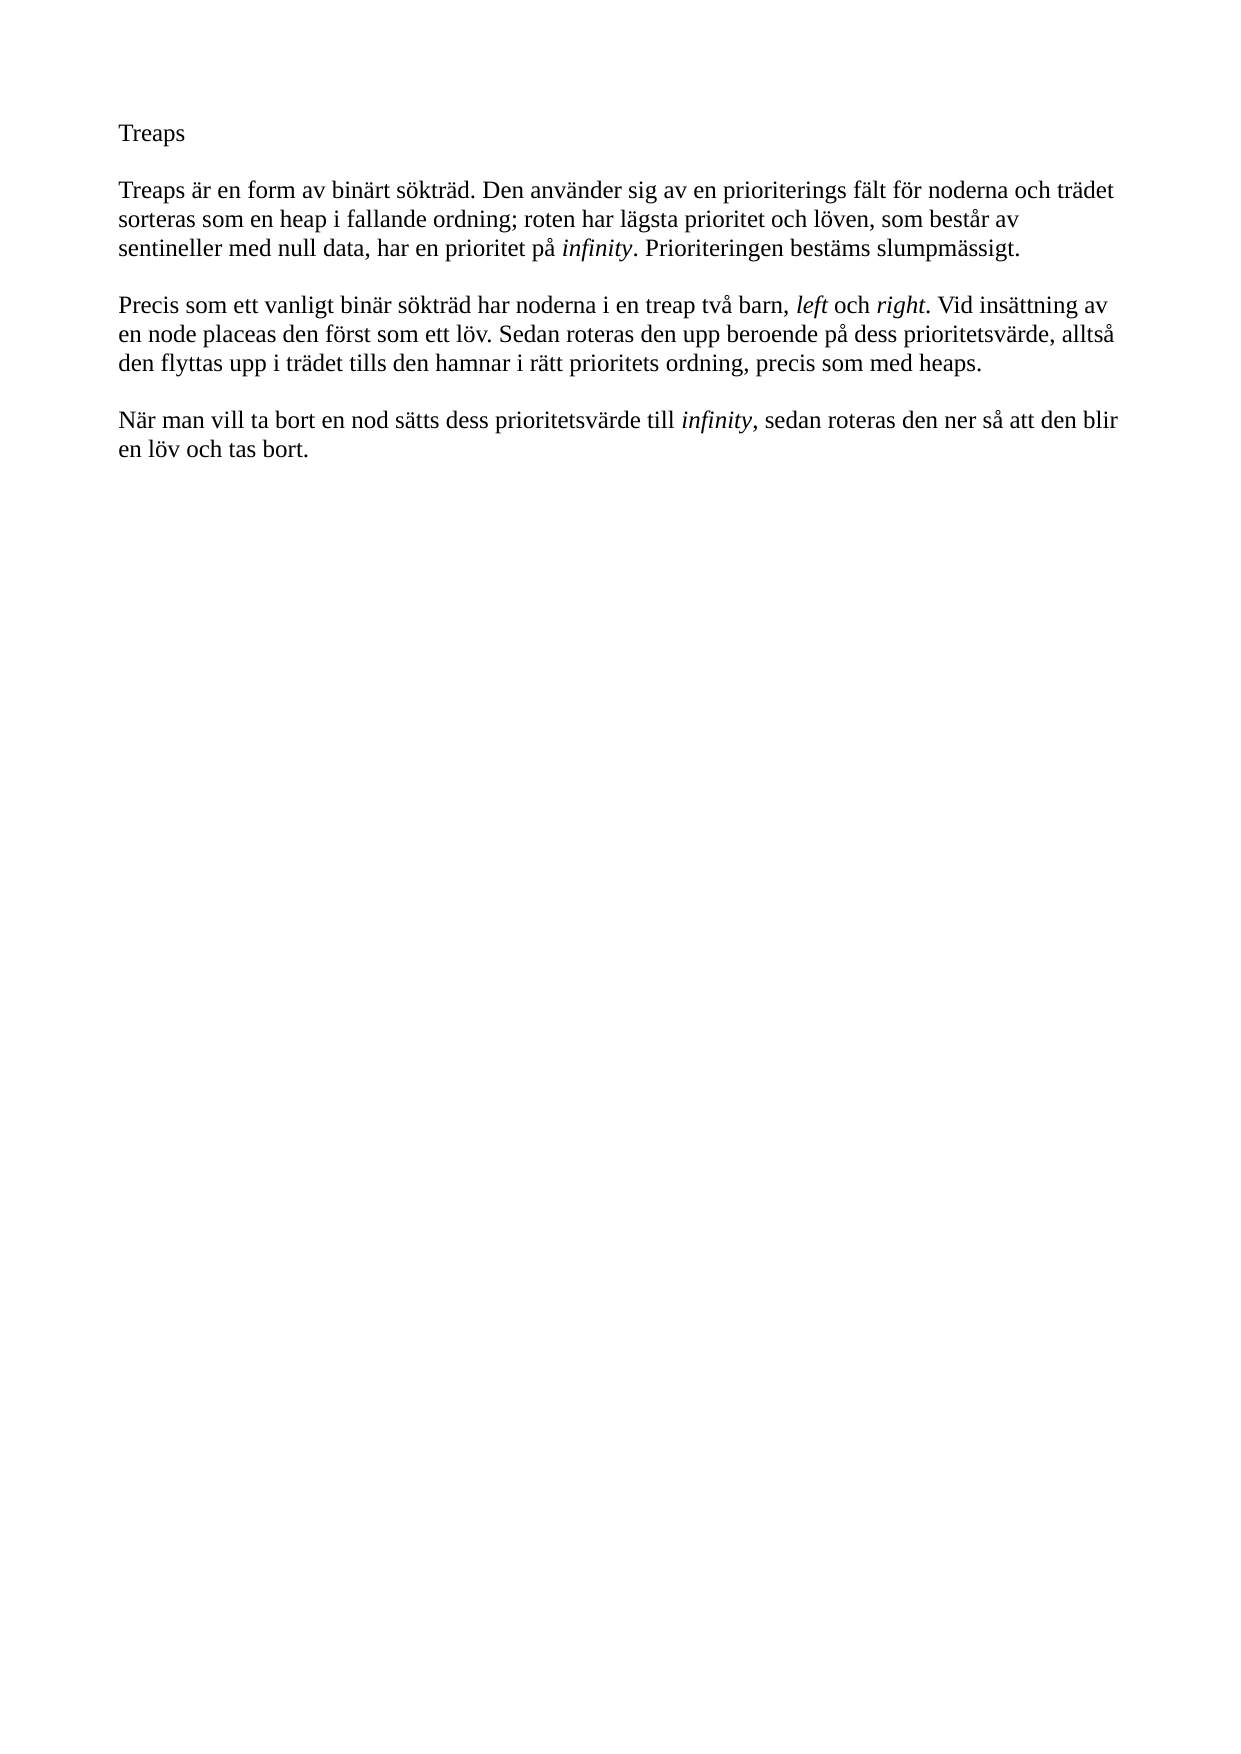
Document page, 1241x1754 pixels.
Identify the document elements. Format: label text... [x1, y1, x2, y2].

text När man vill ta bort en nod sätts dess prioritetsvärde till infinity, sedan roteras den ner så att den blir en löv och tas bort. [118, 406, 1122, 463]
text Treaps är en form av binärt sökträd. Den använder sig av en prioriterings fält för noderna och trädet sorteras som en heap i fallande ordning; roten har lägsta prioritet och löven, som består av sentineller med null data, har en prioritet på infinity. Prioriteringen bestäms slumpmässigt. [118, 176, 1122, 262]
text Precis som ett vanligt binär sökträd har noderna i en treap två barn, left och right. Vid insättning av en node placeas den först som ett löv. Sedan roteras den upp beroende på dess prioritetsvärde, alltså den flyttas upp i trädet tills den hamnar i rätt prioritets ordning, precis som med heaps. [118, 291, 1122, 377]
text Treaps [118, 118, 1122, 147]
